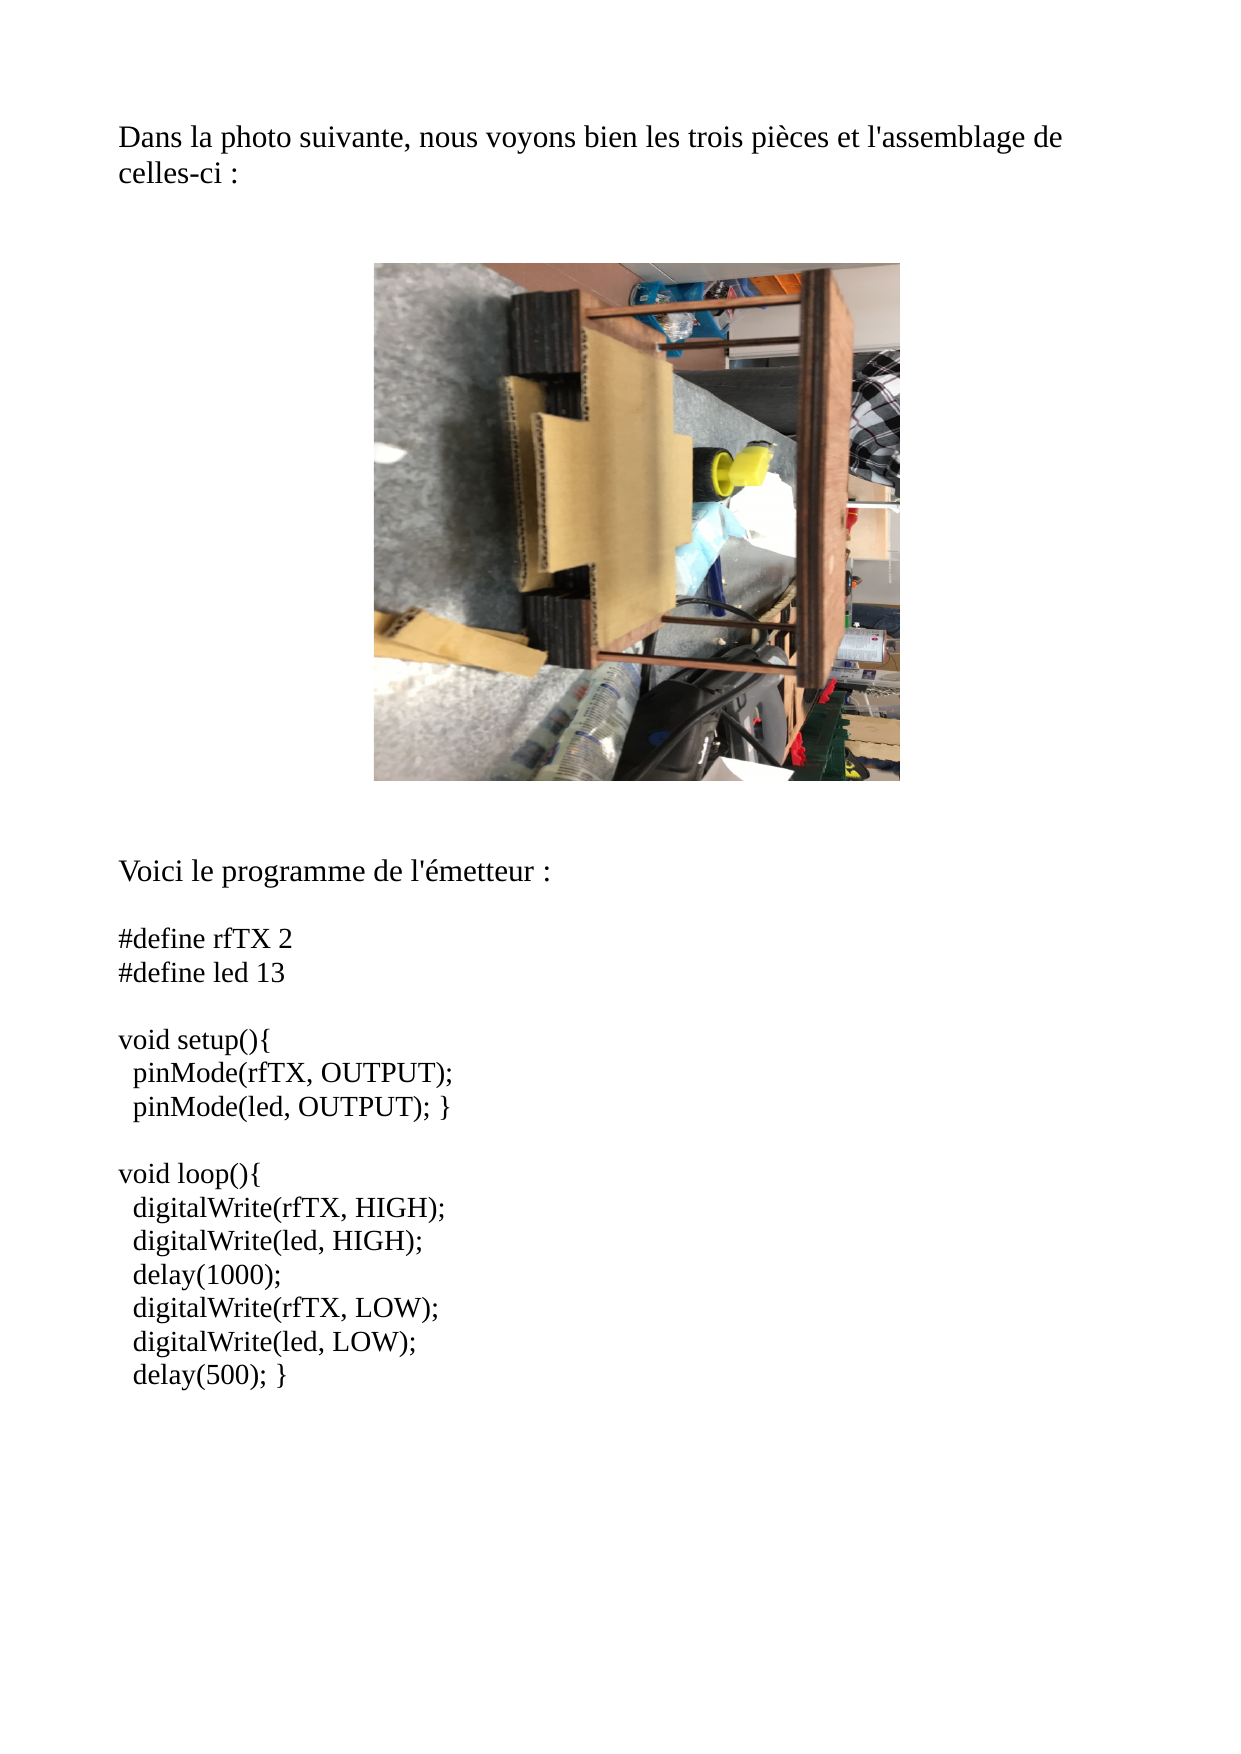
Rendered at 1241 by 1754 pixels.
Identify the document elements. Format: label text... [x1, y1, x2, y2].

text pinMode(rfTX, OUTPUT); [118, 1056, 1122, 1089]
text void setup(){ [118, 1022, 1122, 1056]
text digitalWrite(led, LOW); [118, 1324, 1122, 1357]
text digitalWrite(rfTX, LOW); [118, 1290, 1122, 1324]
text delay(500); } [118, 1357, 1122, 1391]
text digitalWrite(led, HIGH); [118, 1223, 1122, 1257]
text void loop(){ [118, 1156, 1122, 1190]
picture [373, 263, 900, 781]
text Voici le programme de l'émetteur : [118, 852, 1122, 888]
text delay(1000); [118, 1257, 1122, 1290]
text Dans la photo suivante, nous voyons bien les trois pièces et l'assemblage de celles-ci : [118, 118, 1122, 190]
text #define led 13 [118, 955, 1122, 988]
text #define rfTX 2 [118, 921, 1122, 955]
text digitalWrite(rfTX, HIGH); [118, 1190, 1122, 1223]
text pinMode(led, OUTPUT); } [118, 1089, 1122, 1123]
